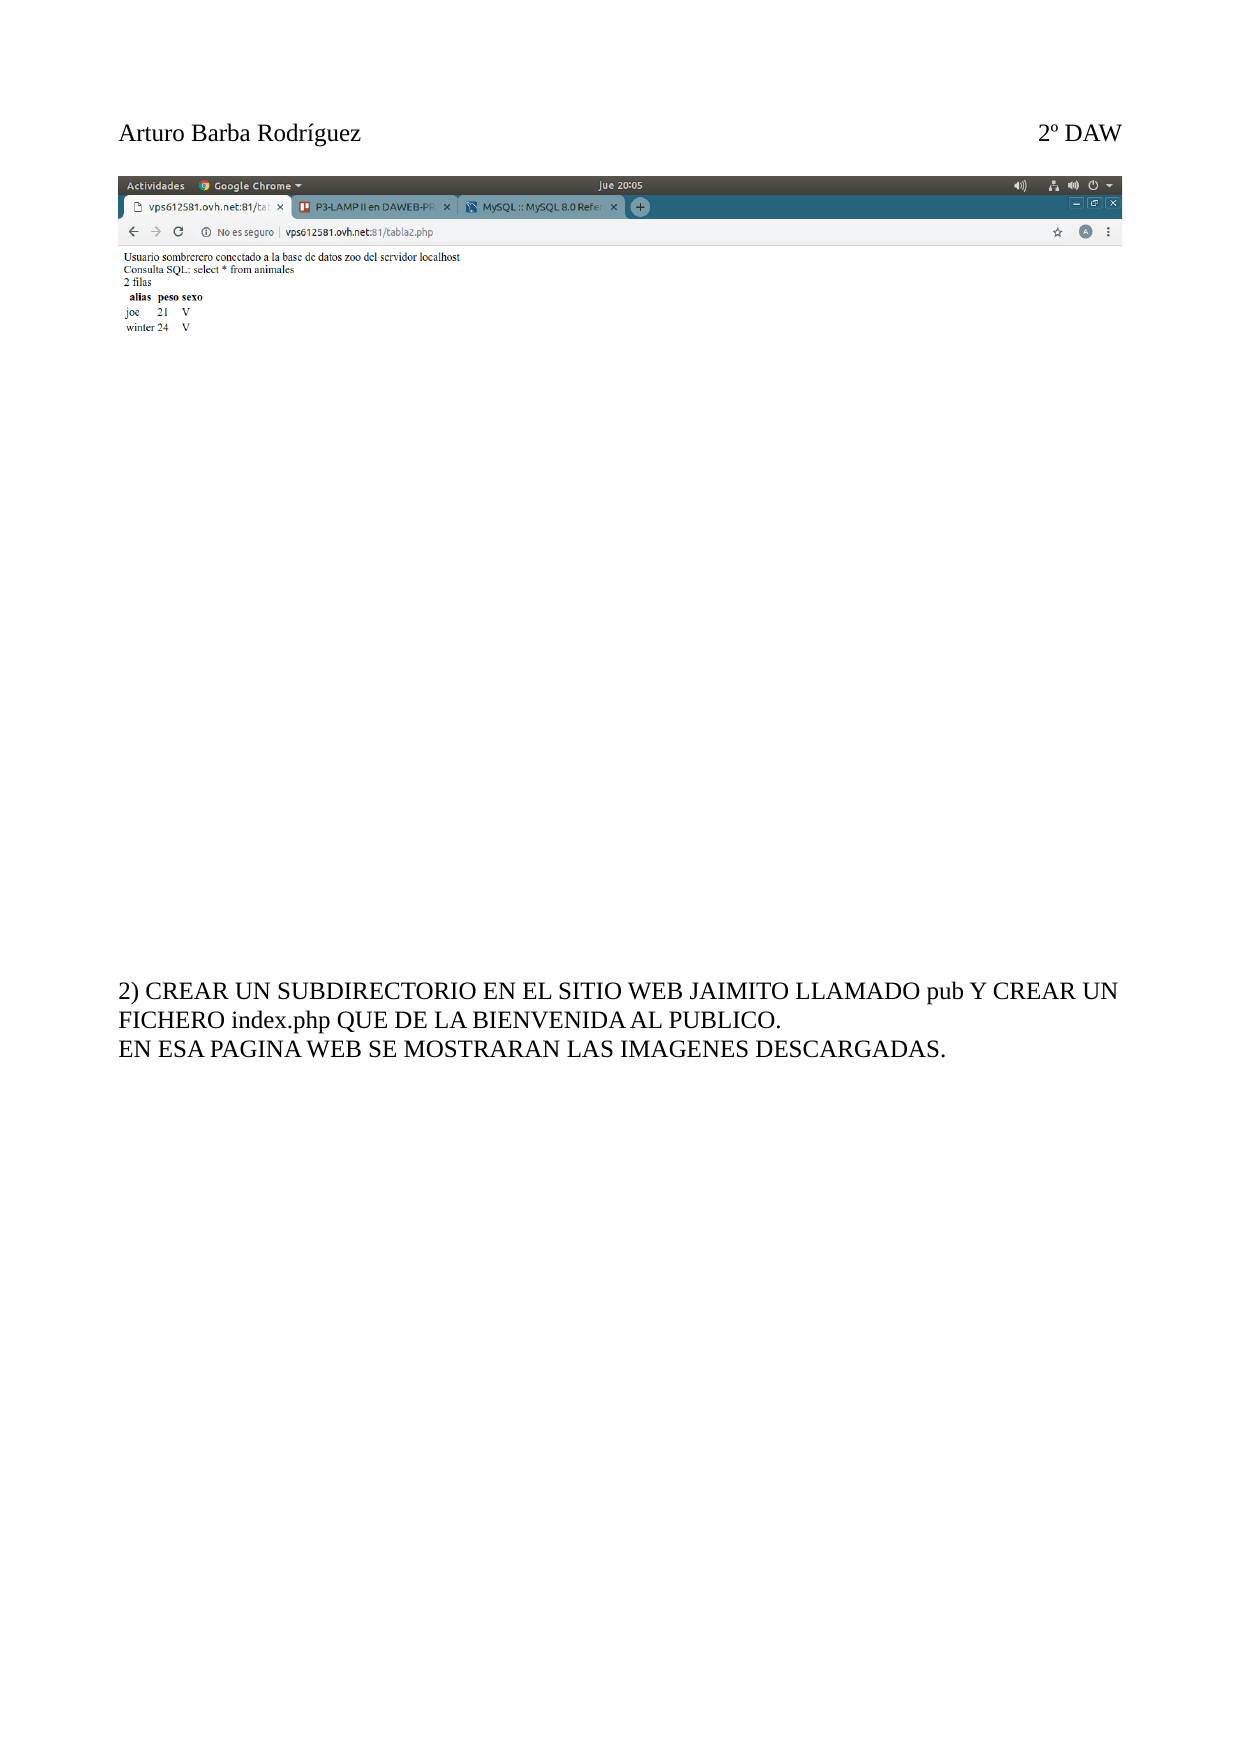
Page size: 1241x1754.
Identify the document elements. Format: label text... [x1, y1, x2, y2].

picture [118, 176, 1123, 804]
text 2) CREAR UN SUBDIRECTORIO EN EL SITIO WEB JAIMITO LLAMADO pub Y CREAR UN FICHERO index.php QUE DE LA BIENVENIDA AL PUBLICO. [118, 976, 1122, 1034]
text EN ESA PAGINA WEB SE MOSTRARAN LAS IMAGENES DESCARGADAS. [118, 1034, 1122, 1062]
